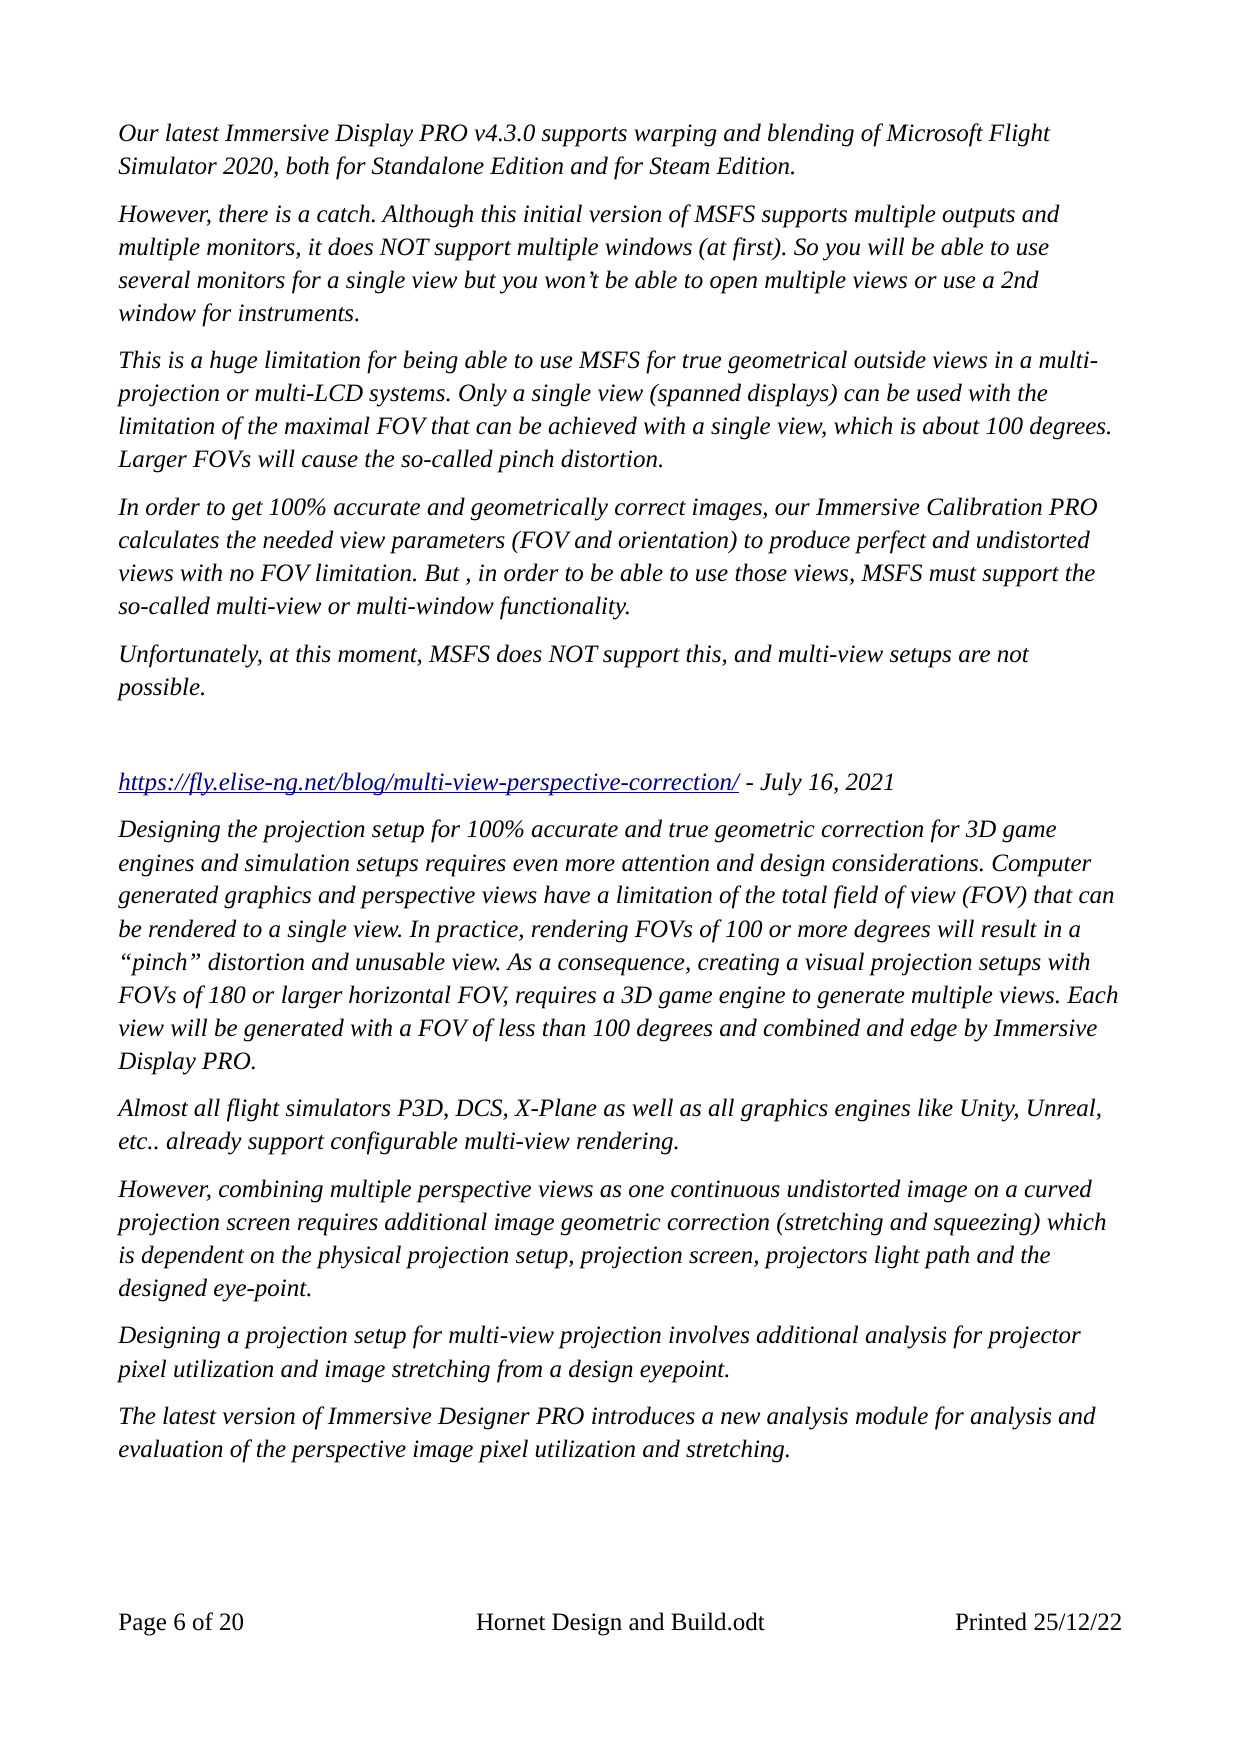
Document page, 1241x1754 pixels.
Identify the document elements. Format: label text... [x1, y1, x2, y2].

text Designing the projection setup for 100% accurate and true geometric correction for 3D game engines and simulation setups requires even more attention and design considerations. Computer generated graphics and perspective views have a limitation of the total field of view (FOV) that can be rendered to a single view. In practice, rendering FOVs of 100 or more degrees will result in a “pinch” distortion and unusable view. As a consequence, creating a visual projection setups with FOVs of 180 or larger horizontal FOV, requires a 3D game engine to generate multiple views. Each view will be generated with a FOV of less than 100 degrees and combined and edge by Immersive Display PRO. [118, 814, 1122, 1074]
text However, combining multiple perspective views as one continuous undistorted image on a curved projection screen requires additional image geometric correction (stretching and squeezing) which is dependent on the physical projection setup, projection screen, projectors light path and the designed eye-point. [118, 1174, 1122, 1302]
text Our latest Immersive Display PRO v4.3.0 supports warping and blending of Microsoft Flight Simulator 2020, both for Standalone Edition and for Steam Edition. [118, 118, 1122, 180]
text Unfortunately, at this moment, MSFS does NOT support this, and multi-view setups are not possible. [118, 639, 1122, 701]
text However, there is a catch. Although this initial version of MSFS supports multiple outputs and multiple monitors, it does NOT support multiple windows (at first). So you will be able to use several monitors for a single view but you won’t be able to open multiple views or use a 2nd window for instruments. [118, 199, 1122, 327]
text Almost all flight simulators P3D, DCS, X-Plane as well as all graphics engines like Unity, Unreal, etc.. already support configurable multi-view rendering. [118, 1093, 1122, 1155]
text Designing a projection setup for multi-view projection involves additional analysis for projector pixel utilization and image stretching from a design eyepoint. [118, 1321, 1122, 1382]
text The latest version of Immersive Designer PRO introduces a new analysis module for analysis and evaluation of the perspective image pixel utilization and stretching. [118, 1401, 1122, 1463]
text https://fly.elise-ng.net/blog/multi-view-perspective-correction/ - July 16, 2021 [118, 767, 1122, 796]
text In order to get 100% accurate and geometrically correct images, our Immersive Calibration PRO calculates the needed view parameters (FOV and orientation) to produce perfect and undistorted views with no FOV limitation. But , in order to be able to use those views, MSFS must support the so-called multi-view or multi-window functionality. [118, 492, 1122, 620]
text This is a huge limitation for being able to use MSFS for true geometrical outside views in a multi-projection or multi-LCD systems. Only a single view (spanned displays) can be used with the limitation of the maximal FOV that can be achieved with a single view, which is about 100 degrees. Larger FOVs will cause the so-called pinch distortion. [118, 345, 1122, 473]
